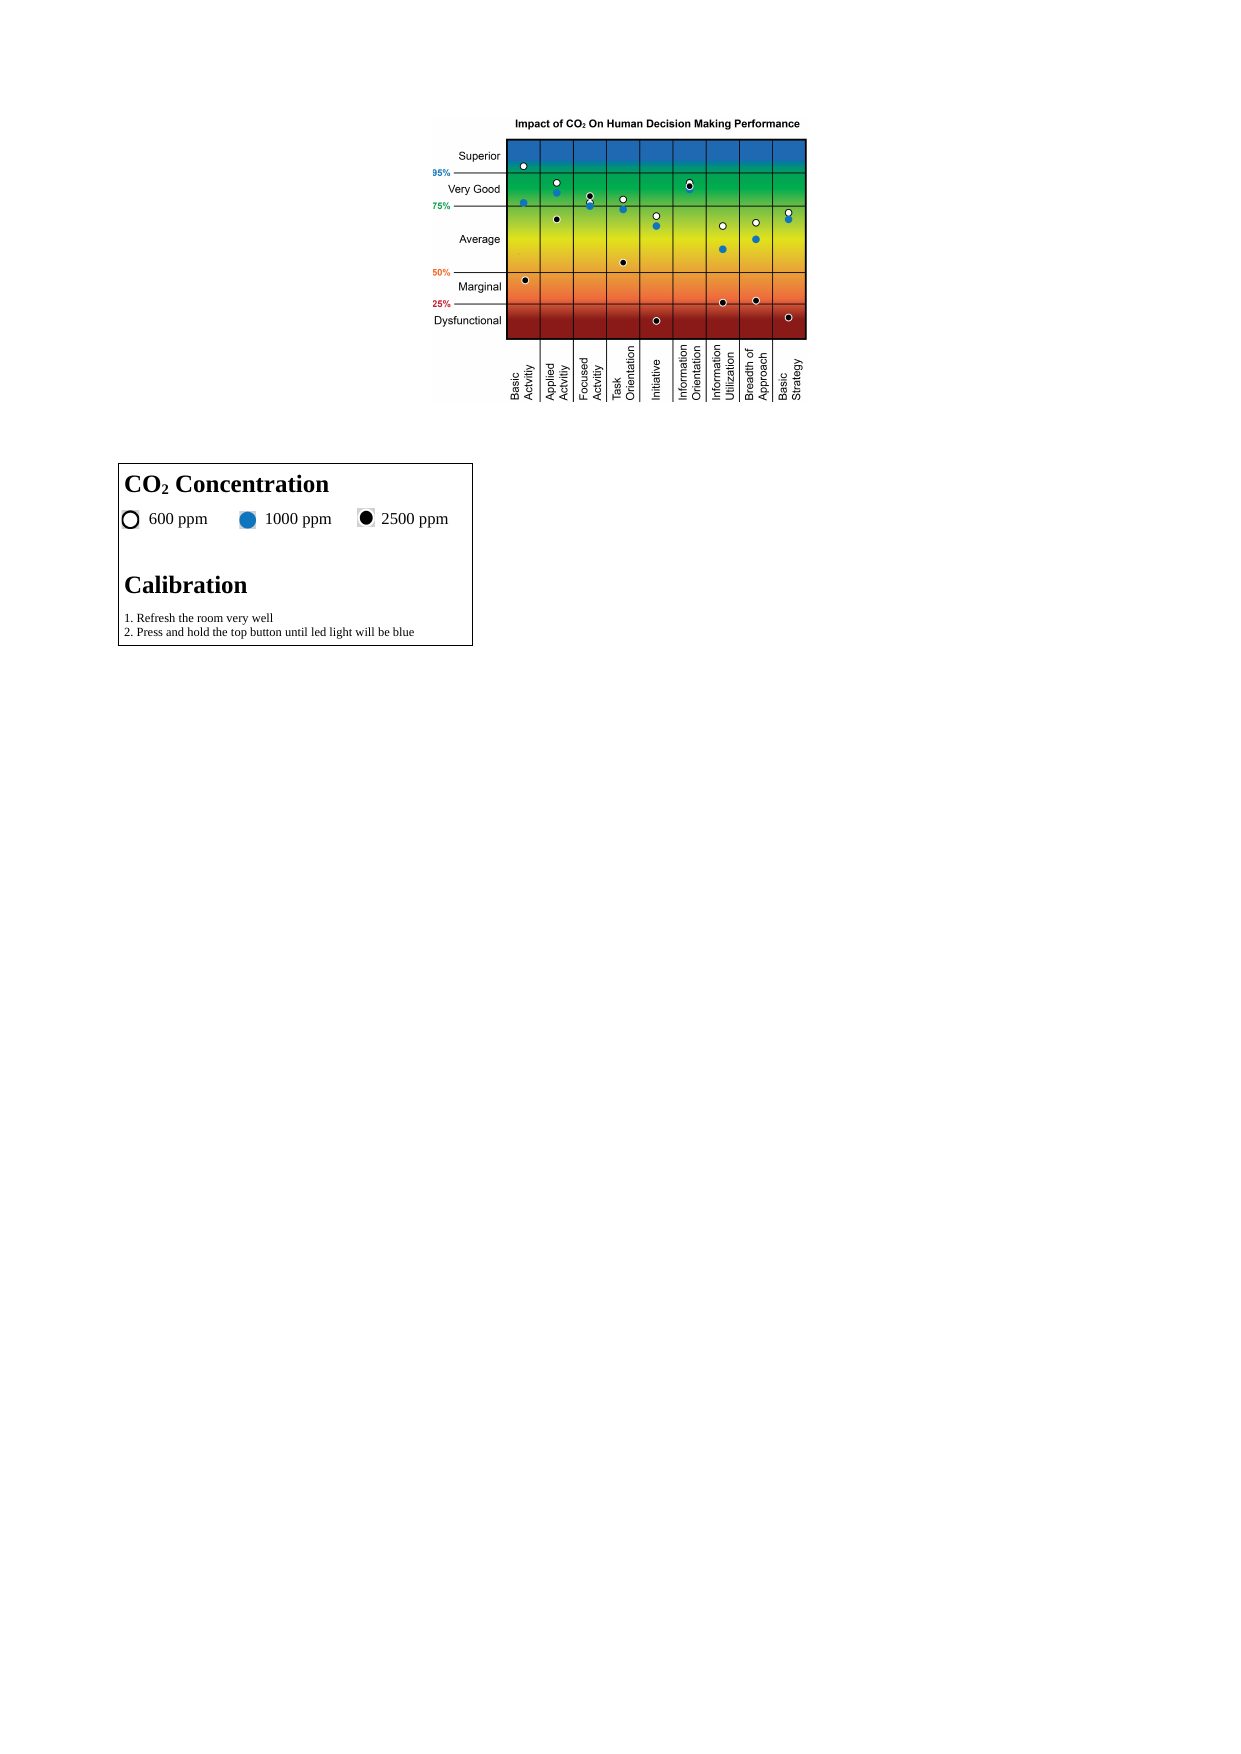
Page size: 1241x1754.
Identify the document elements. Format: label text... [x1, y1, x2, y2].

table_cell [119, 504, 143, 534]
table_cell 2500 ppm [371, 504, 472, 534]
table_cell [371, 534, 472, 565]
table_cell [119, 534, 143, 565]
table_cell [359, 504, 371, 508]
table_cell 1. Refresh the room very well 2. Press and hold the top button until led light will be blue [119, 605, 472, 645]
table_cell [359, 527, 371, 534]
table_cell [259, 534, 359, 565]
picture [239, 511, 256, 529]
table_cell 1000 ppm [259, 504, 359, 534]
table_header CO2 Concentration [119, 464, 472, 503]
picture [121, 510, 140, 529]
table_cell Calibration [119, 565, 472, 605]
table_cell [238, 504, 259, 534]
table_cell [238, 534, 259, 565]
table_cell 600 ppm [143, 504, 238, 534]
picture [357, 508, 375, 527]
table_cell [359, 534, 371, 565]
picture [432, 118, 808, 402]
table_cell [143, 534, 238, 565]
